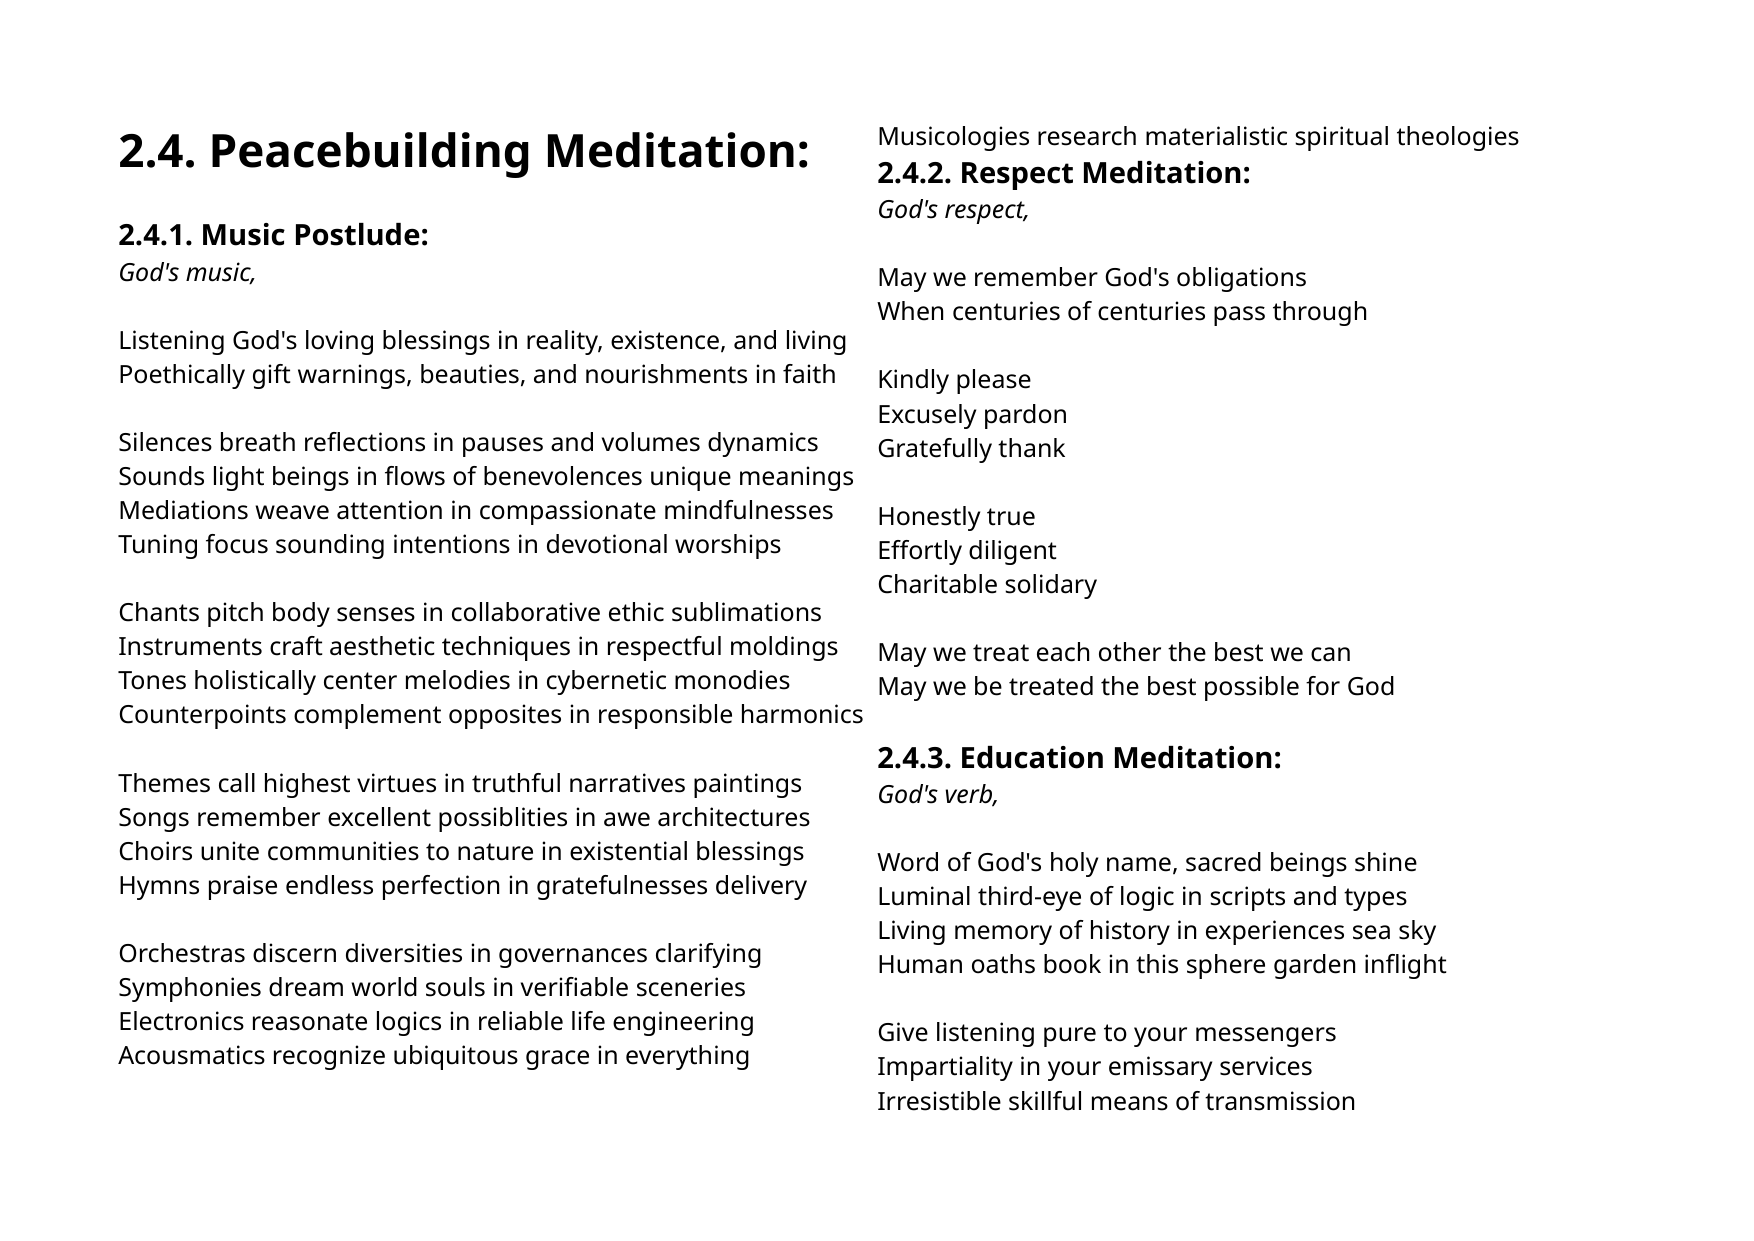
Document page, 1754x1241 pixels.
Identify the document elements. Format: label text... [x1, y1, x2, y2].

text Poethically gift warnings, beauties, and nourishments in faith [118, 356, 877, 391]
text Orchestras discern diversities in governances clarifying [118, 936, 877, 969]
text Honestly true [877, 498, 1636, 532]
text Charitable solidary [877, 567, 1636, 601]
text Musicologies research materialistic spiritual theologies [877, 118, 1636, 152]
text Choirs unite communities to nature in existential blessings [118, 833, 877, 867]
text 2.4.3. Education Meditation: [877, 737, 1636, 777]
text God's respect, [877, 192, 1636, 226]
text Hymns praise endless perfection in gratefulnesses delivery [118, 867, 877, 901]
text God's verb, [877, 777, 1636, 811]
text May we be treated the best possible for God [877, 669, 1636, 703]
text May we remember God's obligations [877, 260, 1636, 294]
text Give listening pure to your messengers [877, 1015, 1636, 1049]
text Irresistible skillful means of transmission [877, 1083, 1636, 1117]
text Gratefully thank [877, 430, 1636, 464]
text Songs remember excellent possiblities in awe architectures [118, 799, 877, 833]
text Effortly diligent [877, 532, 1636, 567]
text May we treat each other the best we can [877, 635, 1636, 669]
text When centuries of centuries pass through [877, 294, 1636, 328]
text Instruments craft aesthetic techniques in respectful moldings [118, 629, 877, 663]
text Silences breath reflections in pauses and volumes dynamics [118, 424, 877, 459]
text Tones holistically center melodies in cybernetic monodies [118, 663, 877, 697]
text Themes call highest virtues in truthful narratives paintings [118, 765, 877, 799]
text 2.4. Peacebuilding Meditation: [118, 118, 877, 181]
text 2.4.1. Music Postlude: [118, 214, 877, 254]
text Excusely pardon [877, 396, 1636, 430]
text Living memory of history in experiences sea sky [877, 913, 1636, 947]
text Luminal third-eye of logic in scripts and types [877, 879, 1636, 913]
text Listening God's loving blessings in reality, existence, and living [118, 322, 877, 356]
text Symphonies dream world souls in verifiable sceneries [118, 969, 877, 1004]
text God's music, [118, 254, 877, 288]
text Acousmatics recognize ubiquitous grace in everything [118, 1038, 877, 1072]
text Mediations weave attention in compassionate mindfulnesses [118, 493, 877, 527]
text Tuning focus sounding intentions in devotional worships [118, 527, 877, 561]
text Kindly please [877, 362, 1636, 396]
text Human oaths book in this sphere garden inflight [877, 947, 1636, 981]
text Electronics reasonate logics in reliable life engineering [118, 1004, 877, 1038]
text 2.4.2. Respect Meditation: [877, 152, 1636, 192]
text Counterpoints complement opposites in responsible harmonics [118, 697, 877, 731]
text Chants pitch body senses in collaborative ethic sublimations [118, 595, 877, 629]
text Sounds light beings in flows of benevolences unique meanings [118, 459, 877, 493]
text Impartiality in your emissary services [877, 1049, 1636, 1083]
text Word of God's holy name, sacred beings shine [877, 845, 1636, 879]
